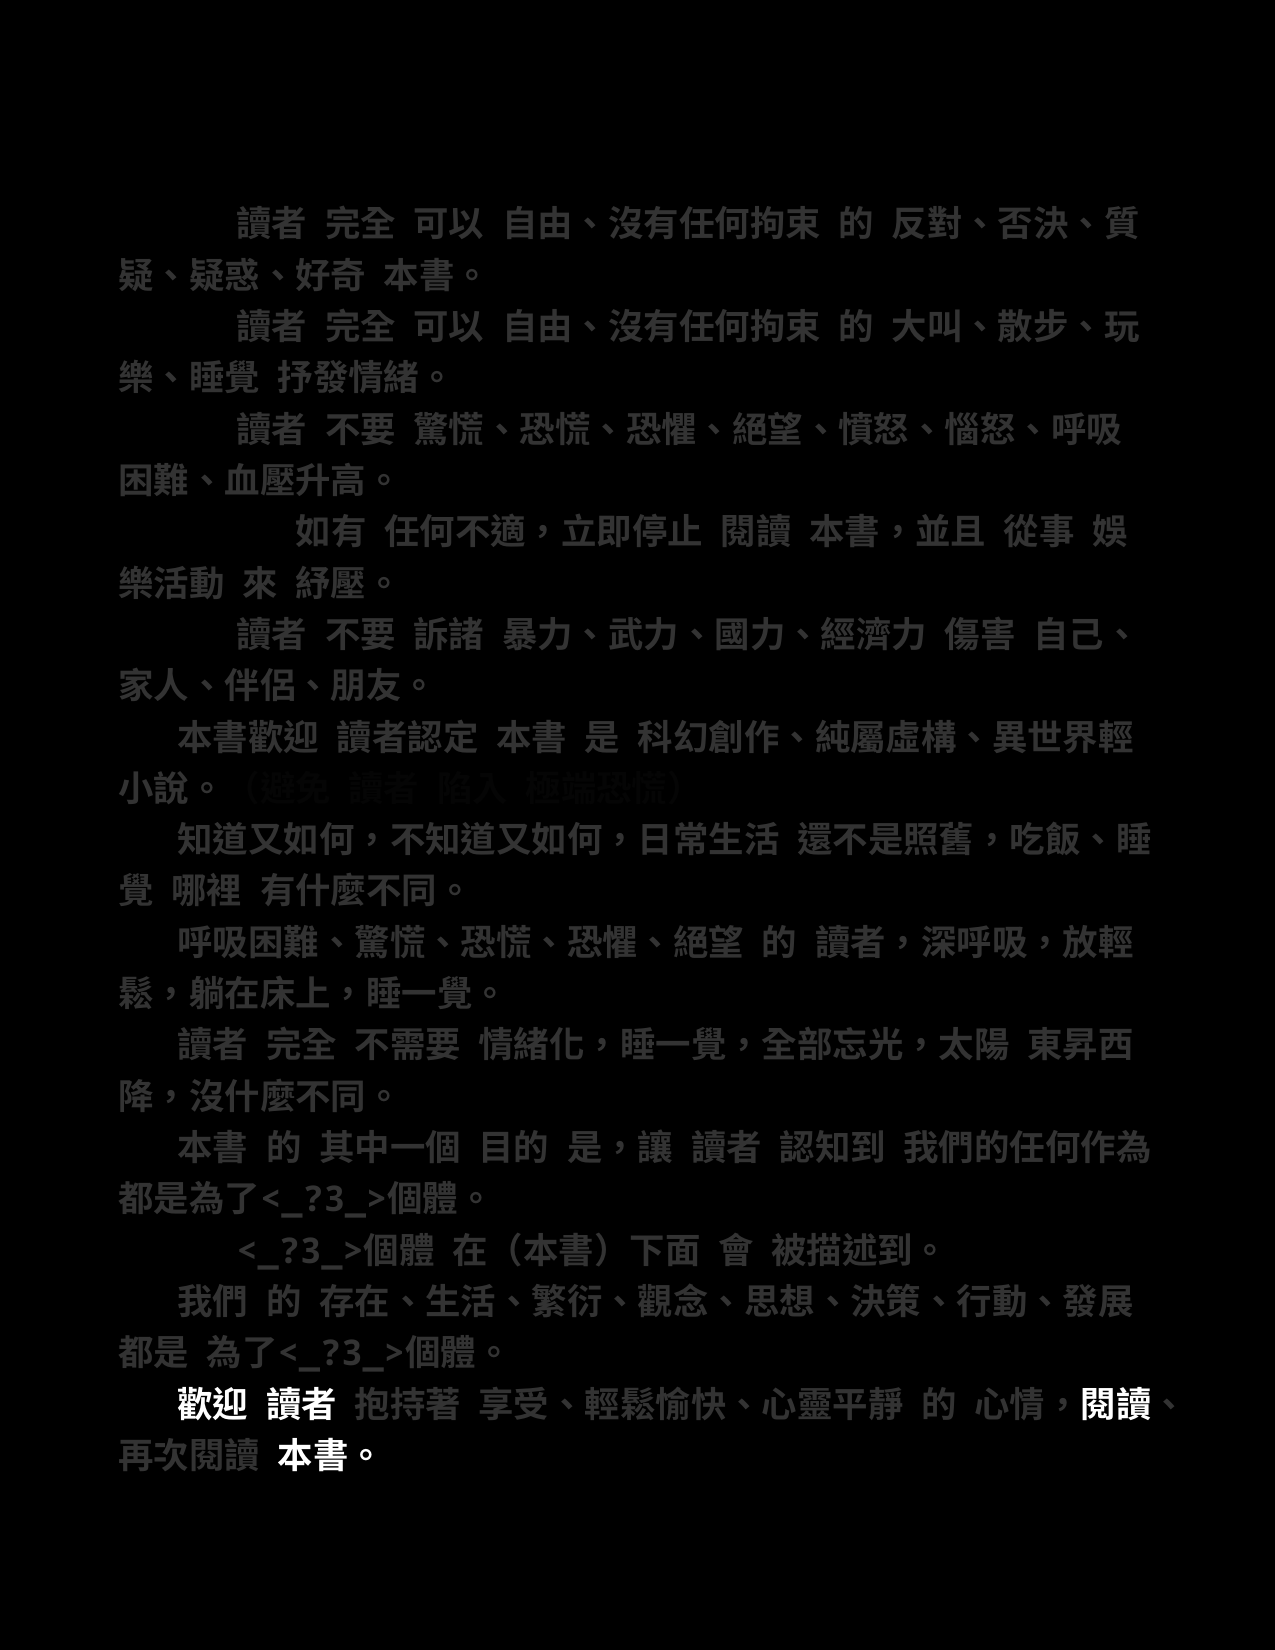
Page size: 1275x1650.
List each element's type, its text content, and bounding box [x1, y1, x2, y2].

text 知道又如何，不知道又如何，日常生活 還不是照舊，吃飯、睡覺 哪裡 有什麼不同。 [118, 811, 1157, 914]
text 讀者 完全 可以 自由、沒有任何拘束 的 大叫、散步、玩樂、睡覺 抒發情緒。 [118, 298, 1157, 401]
text 如有 任何不適，立即停止 閱讀 本書，並且 從事 娛樂活動 來 紓壓。 [118, 504, 1157, 606]
text 本書歡迎 讀者認定 本書 是 科幻創作、純屬虛構、異世界輕小說。（避免 讀者 陷入 極端恐慌） [118, 709, 1157, 811]
text 讀者 完全 不需要 情緒化，睡一覺，全部忘光，太陽 東昇西降，沒什麼不同。 [118, 1017, 1157, 1119]
text <_?3_>個體 在（本書）下面 會 被描述到。 [118, 1222, 1157, 1273]
text 讀者 不要 驚慌、恐慌、恐懼、絕望、憤怒、惱怒、呼吸困難、血壓升高。 [118, 401, 1157, 504]
text 讀者 不要 訴諸 暴力、武力、國力、經濟力 傷害 自己、家人、伴侶、朋友。 [118, 606, 1157, 709]
text 我們 的 存在、生活、繁衍、觀念、思想、決策、行動、發展 都是 為了<_?3_>個體。 [118, 1273, 1157, 1376]
text 呼吸困難、驚慌、恐慌、恐懼、絕望 的 讀者，深呼吸，放輕鬆，躺在床上，睡一覺。 [118, 914, 1157, 1017]
text 歡迎 讀者 抱持著 享受、輕鬆愉快、心靈平靜 的 心情，閱讀、再次閱讀 本書。 [118, 1376, 1157, 1479]
text 讀者 完全 可以 自由、沒有任何拘束 的 反對、否決、質疑、疑惑、好奇 本書。 [118, 196, 1157, 298]
text 本書 的 其中一個 目的 是，讓 讀者 認知到 我們的任何作為 都是為了<_?3_>個體。 [118, 1119, 1157, 1222]
